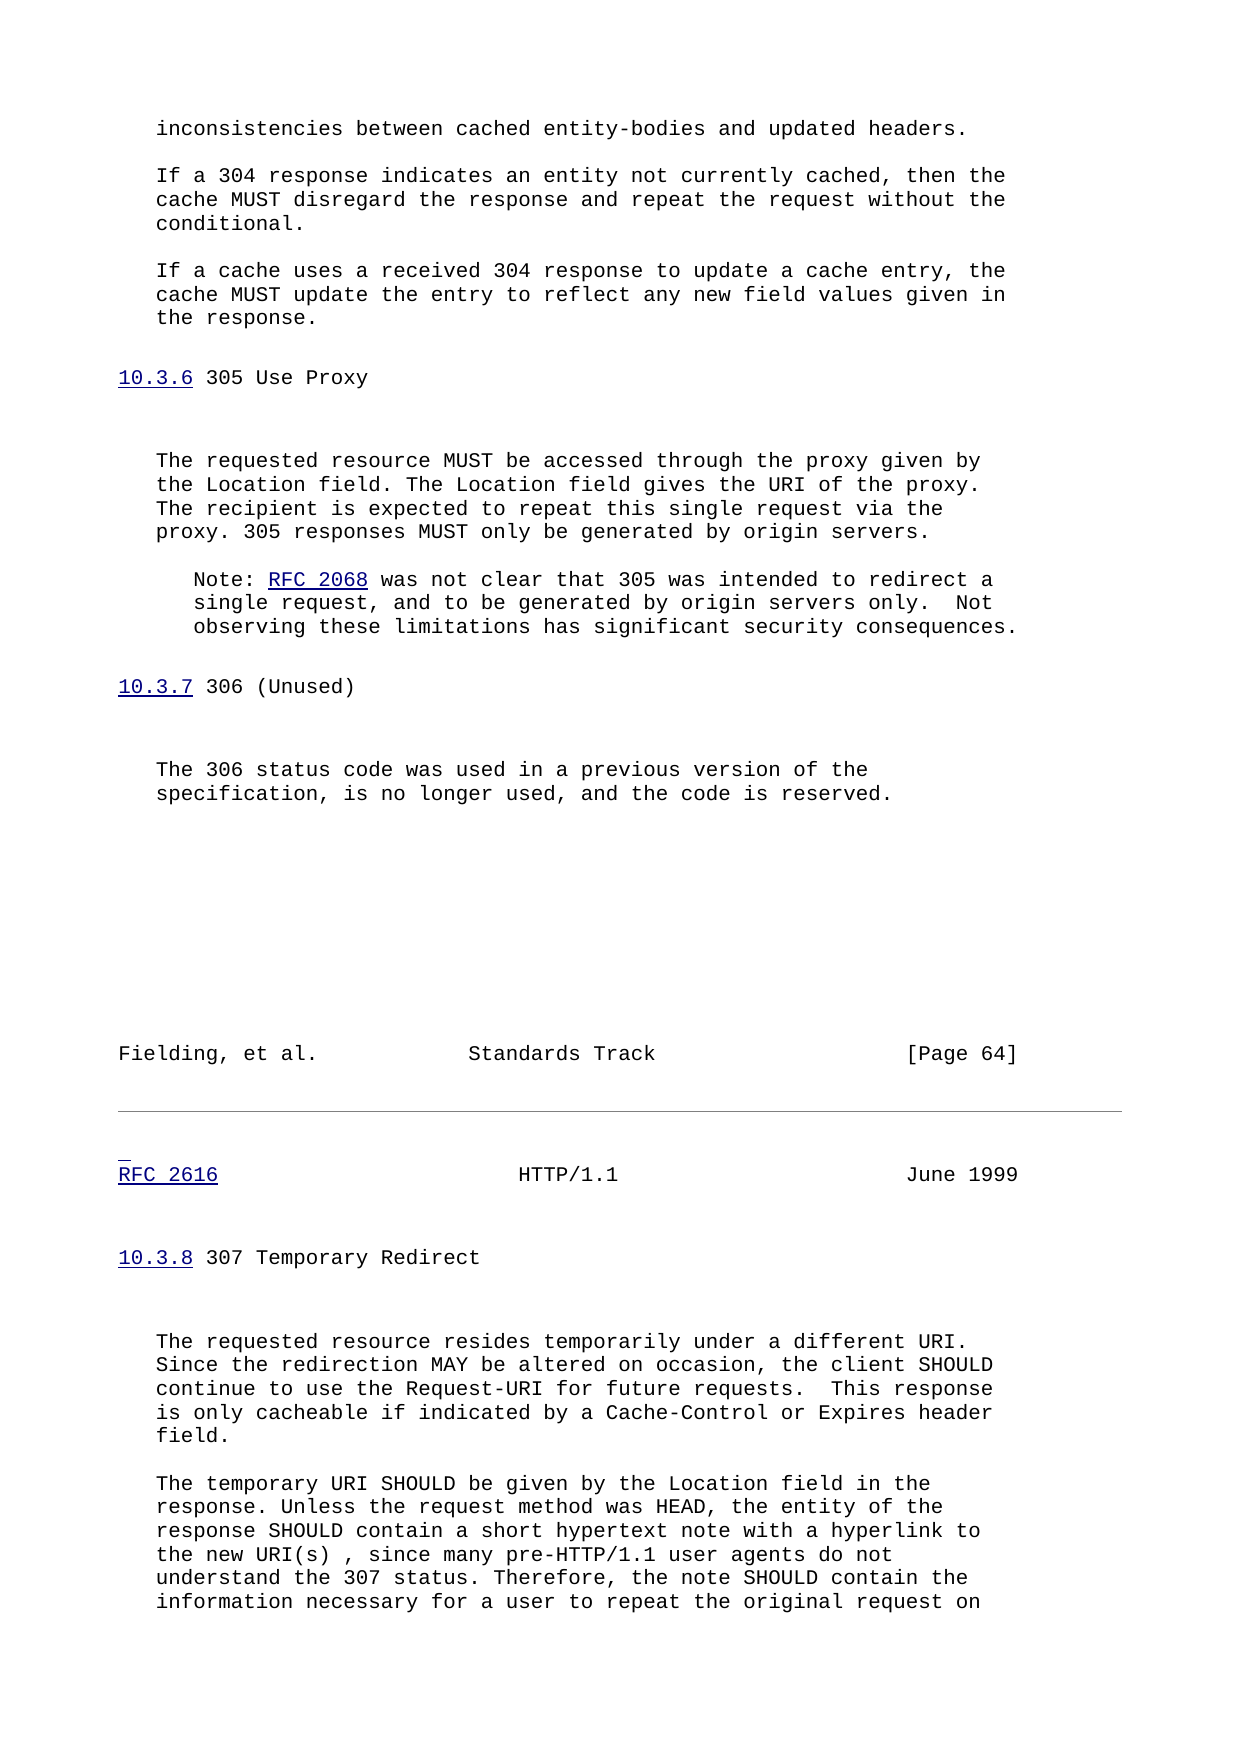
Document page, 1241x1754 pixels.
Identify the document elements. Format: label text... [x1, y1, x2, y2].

text is only cacheable if indicated by a Cache-Control or Expires header [118, 1402, 1122, 1425]
text specification, is no longer used, and the code is reserved. [118, 783, 1122, 807]
text If a 304 response indicates an entity not currently cached, then the [118, 165, 1122, 189]
text Fielding, et al. Standards Track [Page 64] [118, 1043, 1122, 1067]
text The 306 status code was used in a previous version of the [118, 759, 1122, 783]
text the response. [118, 307, 1122, 331]
text understand the 307 status. Therefore, the note SHOULD contain the [118, 1567, 1122, 1591]
text the new URI(s) , since many pre-HTTP/1.1 user agents do not [118, 1544, 1122, 1567]
text field. [118, 1425, 1122, 1449]
text continue to use the Request-URI for future requests. This response [118, 1378, 1122, 1402]
text If a cache uses a received 304 response to update a cache entry, the [118, 260, 1122, 284]
text inconsistencies between cached entity-bodies and updated headers. [118, 118, 1122, 142]
text response. Unless the request method was HEAD, the entity of the [118, 1496, 1122, 1520]
text 10.3.6 305 Use Proxy [118, 367, 1122, 391]
text cache MUST disregard the response and repeat the request without the [118, 189, 1122, 213]
text cache MUST update the entry to reflect any new field values given in [118, 284, 1122, 307]
text The recipient is expected to repeat this single request via the [118, 498, 1122, 521]
text RFC 2616 HTTP/1.1 June 1999 [118, 1164, 1122, 1188]
text conditional. [118, 213, 1122, 236]
text the Location field. The Location field gives the URI of the proxy. [118, 474, 1122, 498]
text Note: RFC 2068 was not clear that 305 was intended to redirect a [118, 569, 1122, 592]
text The requested resource resides temporarily under a different URI. [118, 1331, 1122, 1354]
text The temporary URI SHOULD be given by the Location field in the [118, 1473, 1122, 1496]
text response SHOULD contain a short hypertext note with a hyperlink to [118, 1520, 1122, 1544]
text proxy. 305 responses MUST only be generated by origin servers. [118, 521, 1122, 545]
text 10.3.8 307 Temporary Redirect [118, 1247, 1122, 1271]
text observing these limitations has significant security consequences. [118, 616, 1122, 640]
text information necessary for a user to repeat the original request on [118, 1591, 1122, 1614]
text The requested resource MUST be accessed through the proxy given by [118, 451, 1122, 474]
text Since the redirection MAY be altered on occasion, the client SHOULD [118, 1354, 1122, 1378]
text single request, and to be generated by origin servers only. Not [118, 592, 1122, 616]
text 10.3.7 306 (Unused) [118, 676, 1122, 699]
